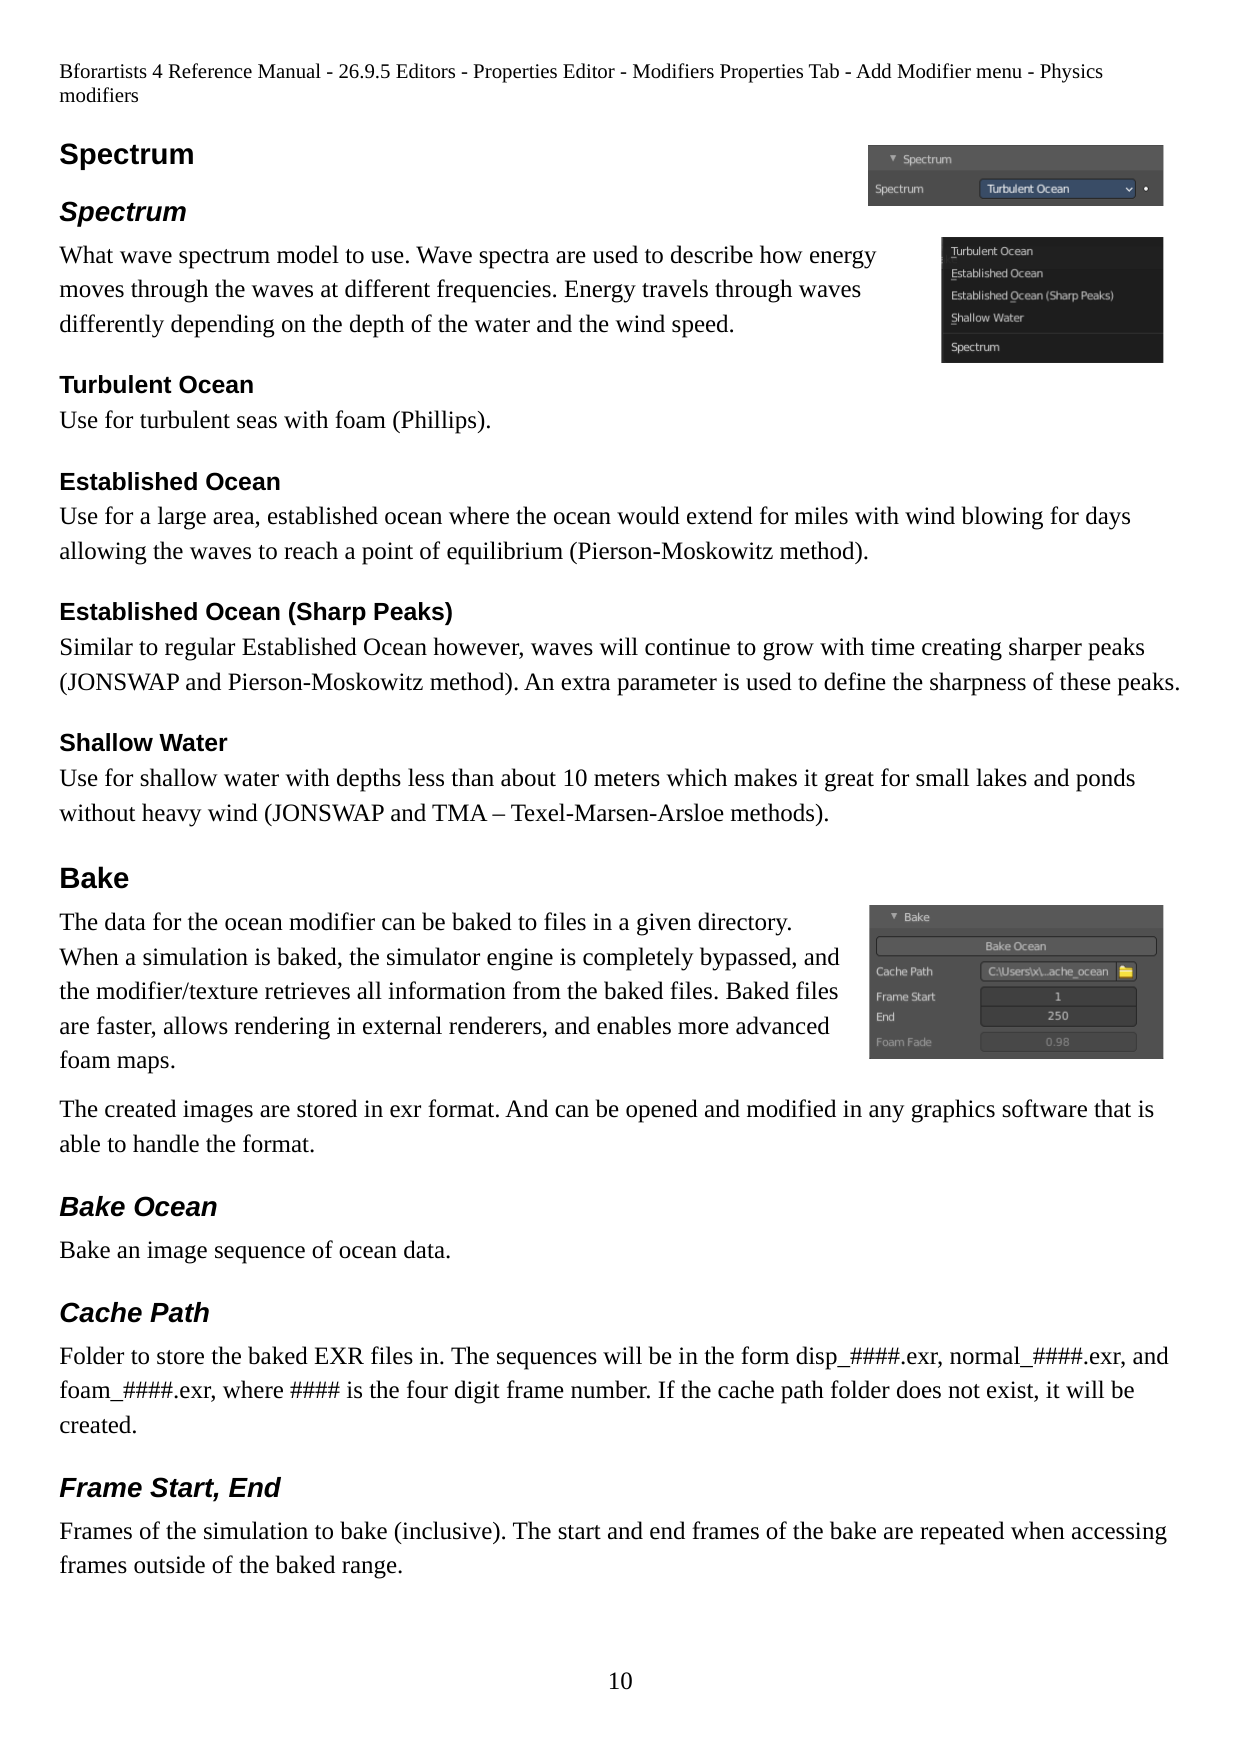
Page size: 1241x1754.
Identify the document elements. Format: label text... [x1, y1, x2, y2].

subtitle Bake [59, 861, 1181, 895]
text Folder to store the baked EXR files in. The sequences will be in the form disp_####.exr, normal_####.exr, and foam_####.exr, where #### is the four digit frame number. If the cache path folder does not exist, it will be created. [59, 1341, 1181, 1438]
subtitle Turbulent Ocean [59, 370, 1181, 399]
subtitle Frame Start, End [59, 1471, 1181, 1503]
subtitle Cache Path [59, 1296, 1181, 1328]
picture [869, 905, 1164, 1059]
text What wave spectrum model to use. Wave spectra are used to describe how energy moves through the waves at different frequencies. Energy travels through waves differently depending on the depth of the water and the wind speed. [59, 240, 941, 337]
subtitle Shallow Water [59, 728, 1181, 757]
text Use for shallow water with depths less than about 10 meters which makes it great for small lakes and ponds without heavy wind (JONSWAP and TMA – Texel-Marsen-Arsloe methods). [59, 763, 1181, 826]
picture [868, 145, 1164, 206]
text Use for a large area, established ocean where the ocean would extend for miles with wind blowing for days allowing the waves to reach a point of equilibrium (Pierson-Moskowitz method). [59, 501, 1181, 565]
text Bake an image sequence of ocean data. [59, 1235, 1181, 1264]
text Use for turbulent seas with foam (Phillips). [59, 405, 1181, 434]
subtitle Bake Ocean [59, 1191, 1181, 1222]
text The created images are stored in exr format. And can be opened and modified in any graphics software that is able to handle the format. [59, 1094, 1181, 1158]
subtitle Spectrum [59, 137, 1181, 170]
text Frames of the simulation to bake (inclusive). The start and end frames of the bake are repeated when accessing frames outside of the baked range. [59, 1516, 1181, 1579]
text The data for the ocean modifier can be baked to files in a given directory. When a simulation is baked, the simulator engine is completely bypassed, and the modifier/texture retrieves all information from the baked files. Baked files are faster, allows rendering in external renderers, and enables more advanced foam maps. [59, 907, 1181, 1074]
subtitle Established Ocean (Sharp Peaks) [59, 597, 1181, 626]
text Similar to regular Established Ocean however, waves will continue to grow with time creating sharper peaks (JONSWAP and Pierson-Moskowitz method). An extra parameter is used to define the sharpness of these peaks. [59, 632, 1181, 696]
subtitle Established Ocean [59, 467, 1181, 495]
subtitle Spectrum [59, 195, 1181, 227]
picture [941, 237, 1164, 363]
